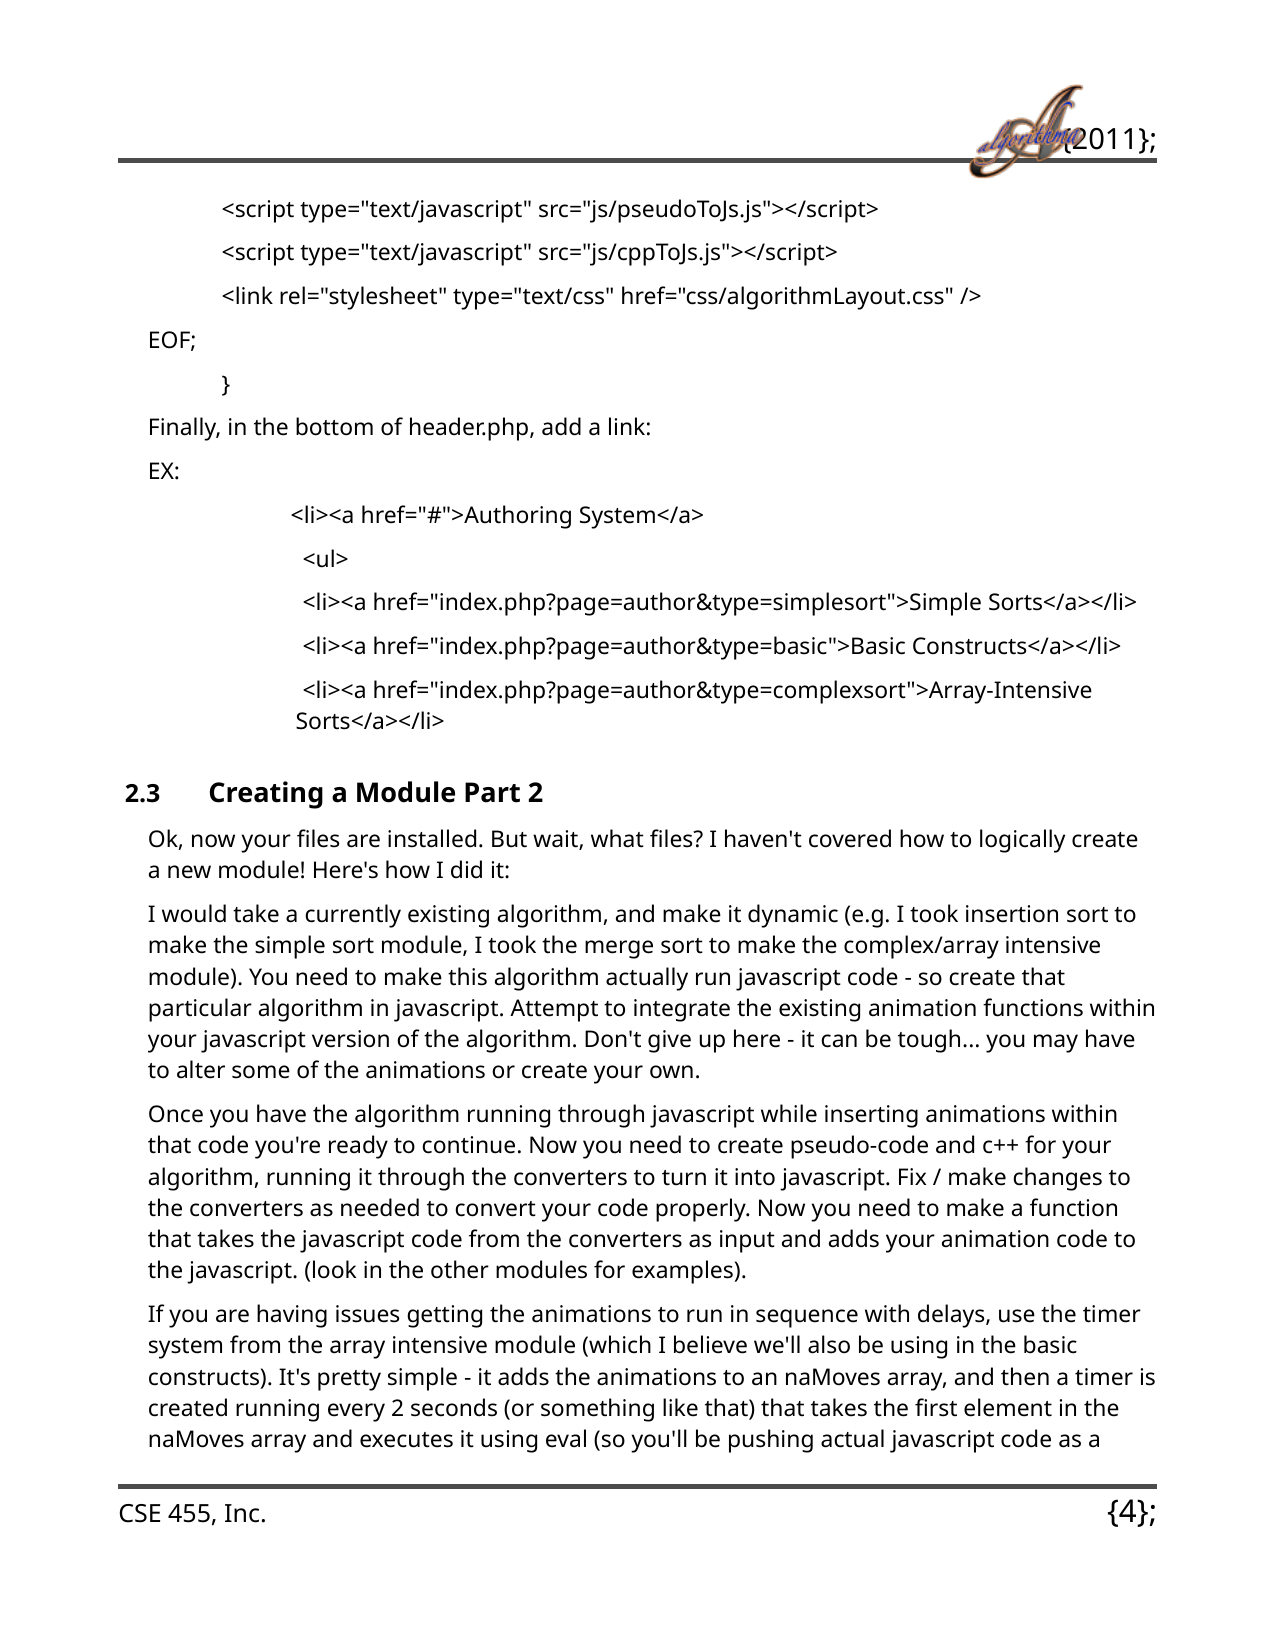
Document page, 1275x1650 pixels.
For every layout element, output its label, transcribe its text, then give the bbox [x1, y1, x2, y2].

subtitle Creating a Module Part 2 [118, 774, 1157, 811]
text } [148, 367, 1157, 399]
text EOF; [148, 324, 1157, 355]
picture [966, 83, 1087, 180]
text Once you have the algorithm running through javascript while inserting animations within that code you're ready to continue. Now you need to create pseudo-code and c++ for your algorithm, running it through the converters to turn it into javascript. Fix / make changes to the converters as needed to convert your code properly. Now you need to make a function that takes the javascript code from the converters as input and adds your animation code to the javascript. (look in the other modules for examples). [148, 1098, 1157, 1286]
text EX: [148, 455, 1157, 486]
text If you are having issues getting the animations to run in sequence with delays, use the timer system from the array intensive module (which I believe we'll also be using in the basic constructs). It's pretty simple - it adds the animations to an naMoves array, and then a timer is created running every 2 seconds (or something like that) that takes the first element in the naMoves array and executes it using eval (so you'll be pushing actual javascript code as a [148, 1298, 1157, 1454]
text <link rel="stylesheet" type="text/css" href="css/algorithmLayout.css" /> [148, 280, 1157, 311]
text Ok, now your files are installed. But wait, what files? I haven't covered how to logically create a new module! Here's how I did it: [148, 823, 1157, 886]
text <script type="text/javascript" src="js/cppToJs.js"></script> [148, 236, 1157, 267]
text <li><a href="#">Authoring System</a> [148, 499, 1157, 530]
text <ul> [148, 542, 1157, 574]
text <li><a href="index.php?page=author&type=basic">Basic Constructs</a></li> [148, 630, 1157, 661]
text <li><a href="index.php?page=author&type=simplesort">Simple Sorts</a></li> [148, 586, 1157, 617]
text <script type="text/javascript" src="js/pseudoToJs.js"></script> [148, 192, 1157, 224]
text Finally, in the bottom of header.php, add a link: [148, 411, 1157, 442]
text <li><a href="index.php?page=author&type=complexsort">Array-Intensive Sorts</a></li> [148, 674, 1157, 736]
text I would take a currently existing algorithm, and make it dynamic (e.g. I took insertion sort to make the simple sort module, I took the merge sort to make the complex/array intensive module). You need to make this algorithm actually run javascript code - so create that particular algorithm in javascript. Attempt to integrate the existing animation functions within your javascript version of the algorithm. Don't give up here - it can be tough... you may have to alter some of the animations or create your own. [148, 898, 1157, 1086]
